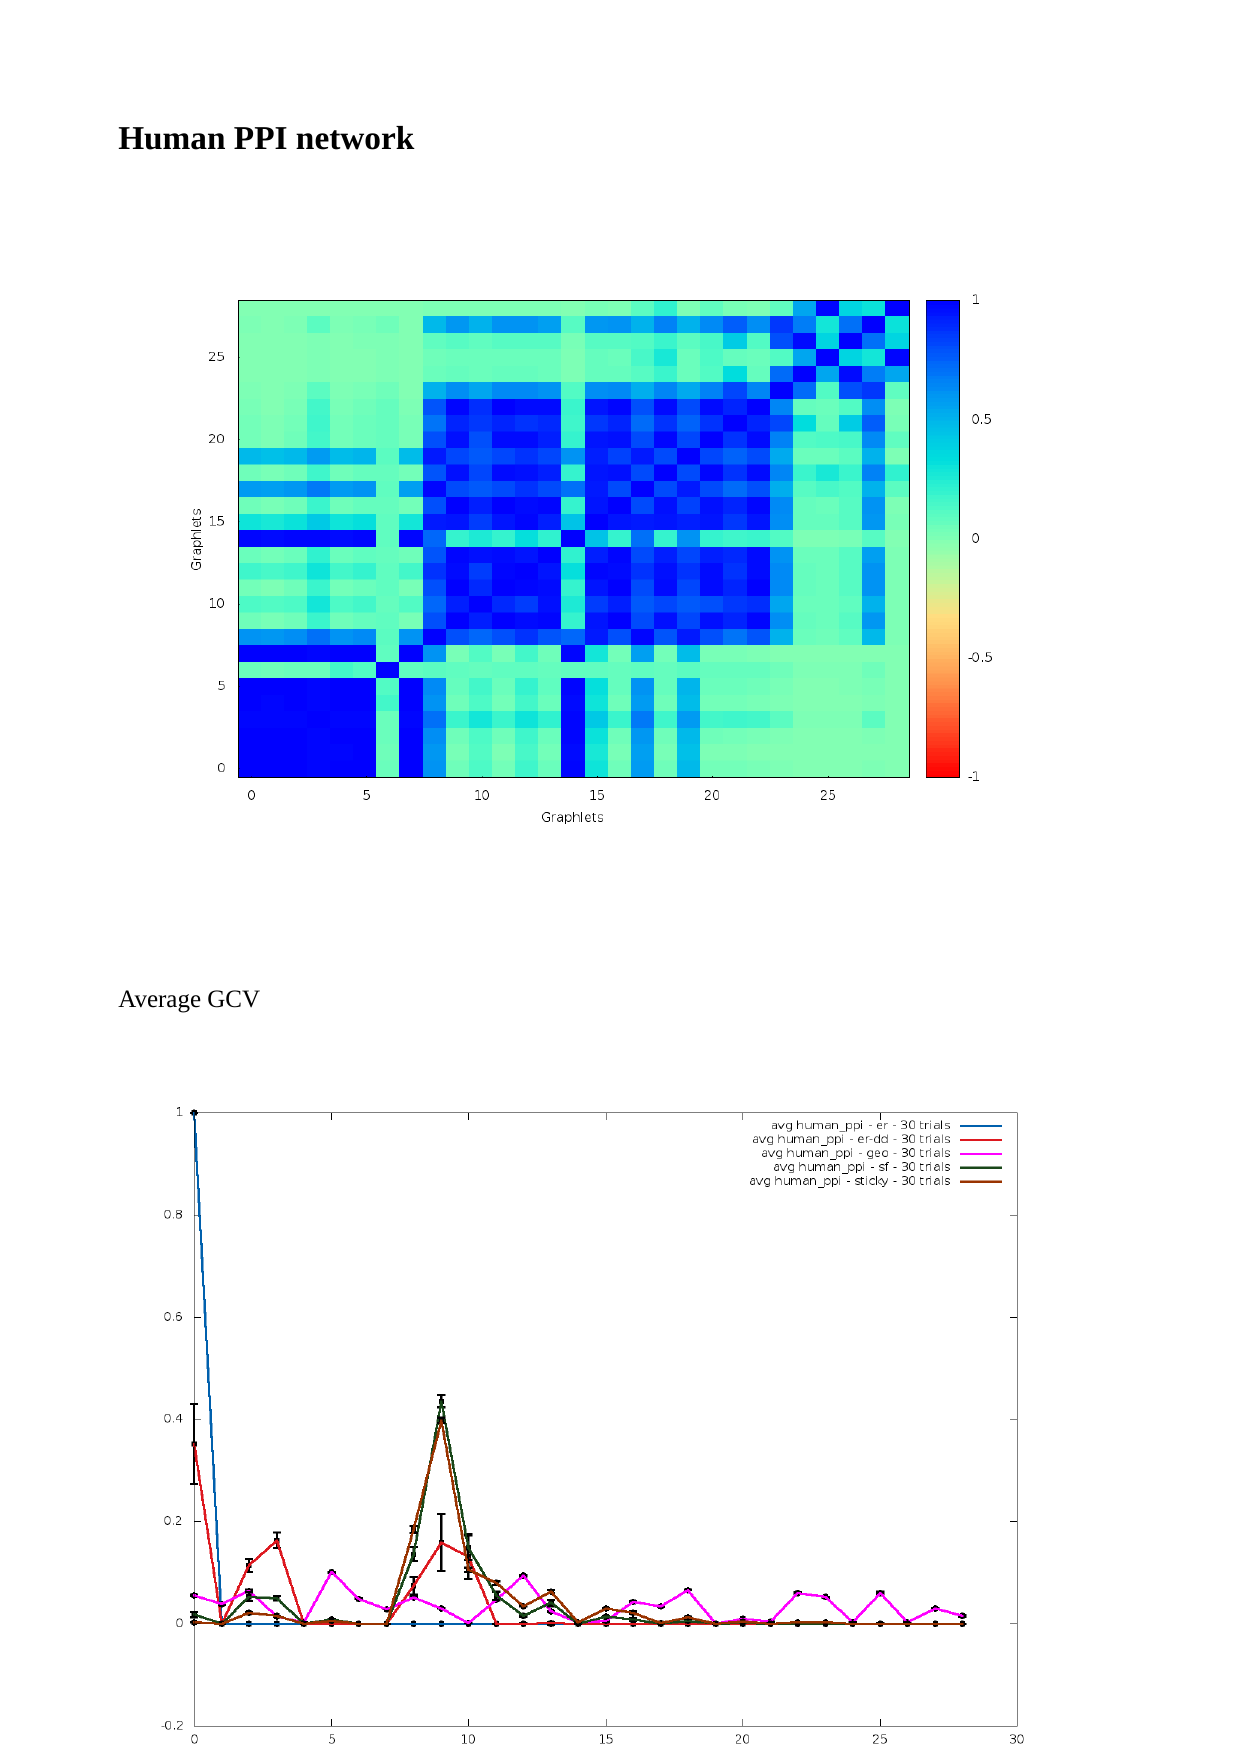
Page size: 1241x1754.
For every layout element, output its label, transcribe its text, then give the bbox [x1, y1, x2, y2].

text Average GCV [118, 984, 1122, 1013]
text Human PPI network [118, 118, 1122, 156]
picture [140, 1097, 1042, 1754]
picture [97, 193, 1050, 898]
